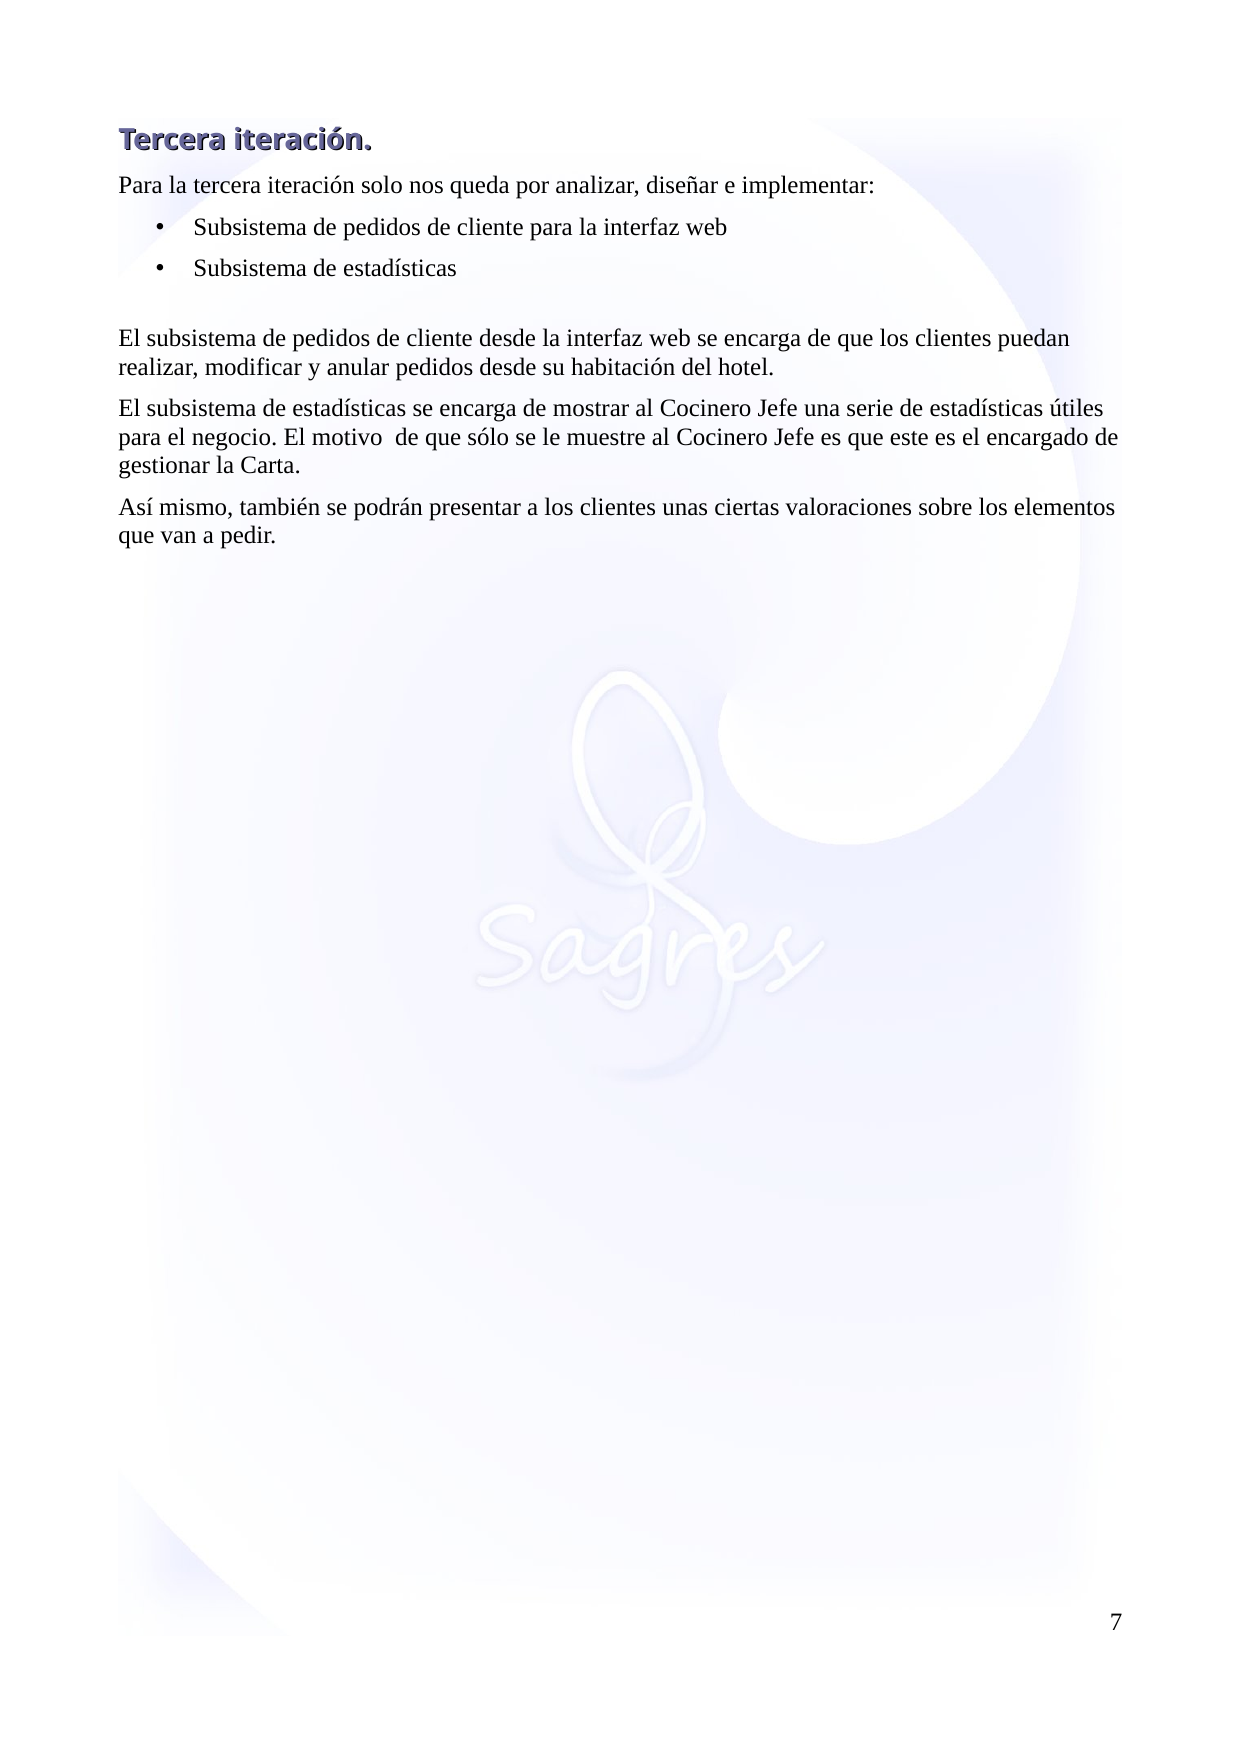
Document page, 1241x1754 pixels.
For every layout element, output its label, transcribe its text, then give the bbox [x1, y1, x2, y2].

text El subsistema de estadísticas se encarga de mostrar al Cocinero Jefe una serie de estadísticas útiles para el negocio. El motivo de que sólo se le muestre al Cocinero Jefe es que este es el encargado de gestionar la Carta. [118, 393, 1122, 479]
picture [118, 380, 1122, 393]
picture [118, 158, 1122, 170]
subtitle Tercera iteración. [118, 118, 1122, 158]
picture [118, 549, 1122, 1636]
text Para la tercera iteración solo nos queda por analizar, diseñar e implementar: [118, 170, 1122, 199]
picture [118, 479, 1122, 492]
text Así mismo, también se podrán presentar a los clientes unas ciertas valoraciones sobre los elementos que van a pedir. [118, 492, 1122, 549]
list Subsistema de estadísticas [156, 253, 1122, 282]
text El subsistema de pedidos de cliente desde la interfaz web se encarga de que los clientes puedan realizar, modificar y anular pedidos desde su habitación del hotel. [118, 323, 1122, 380]
picture [118, 199, 1122, 323]
list Subsistema de pedidos de cliente para la interfaz web [156, 212, 1122, 240]
